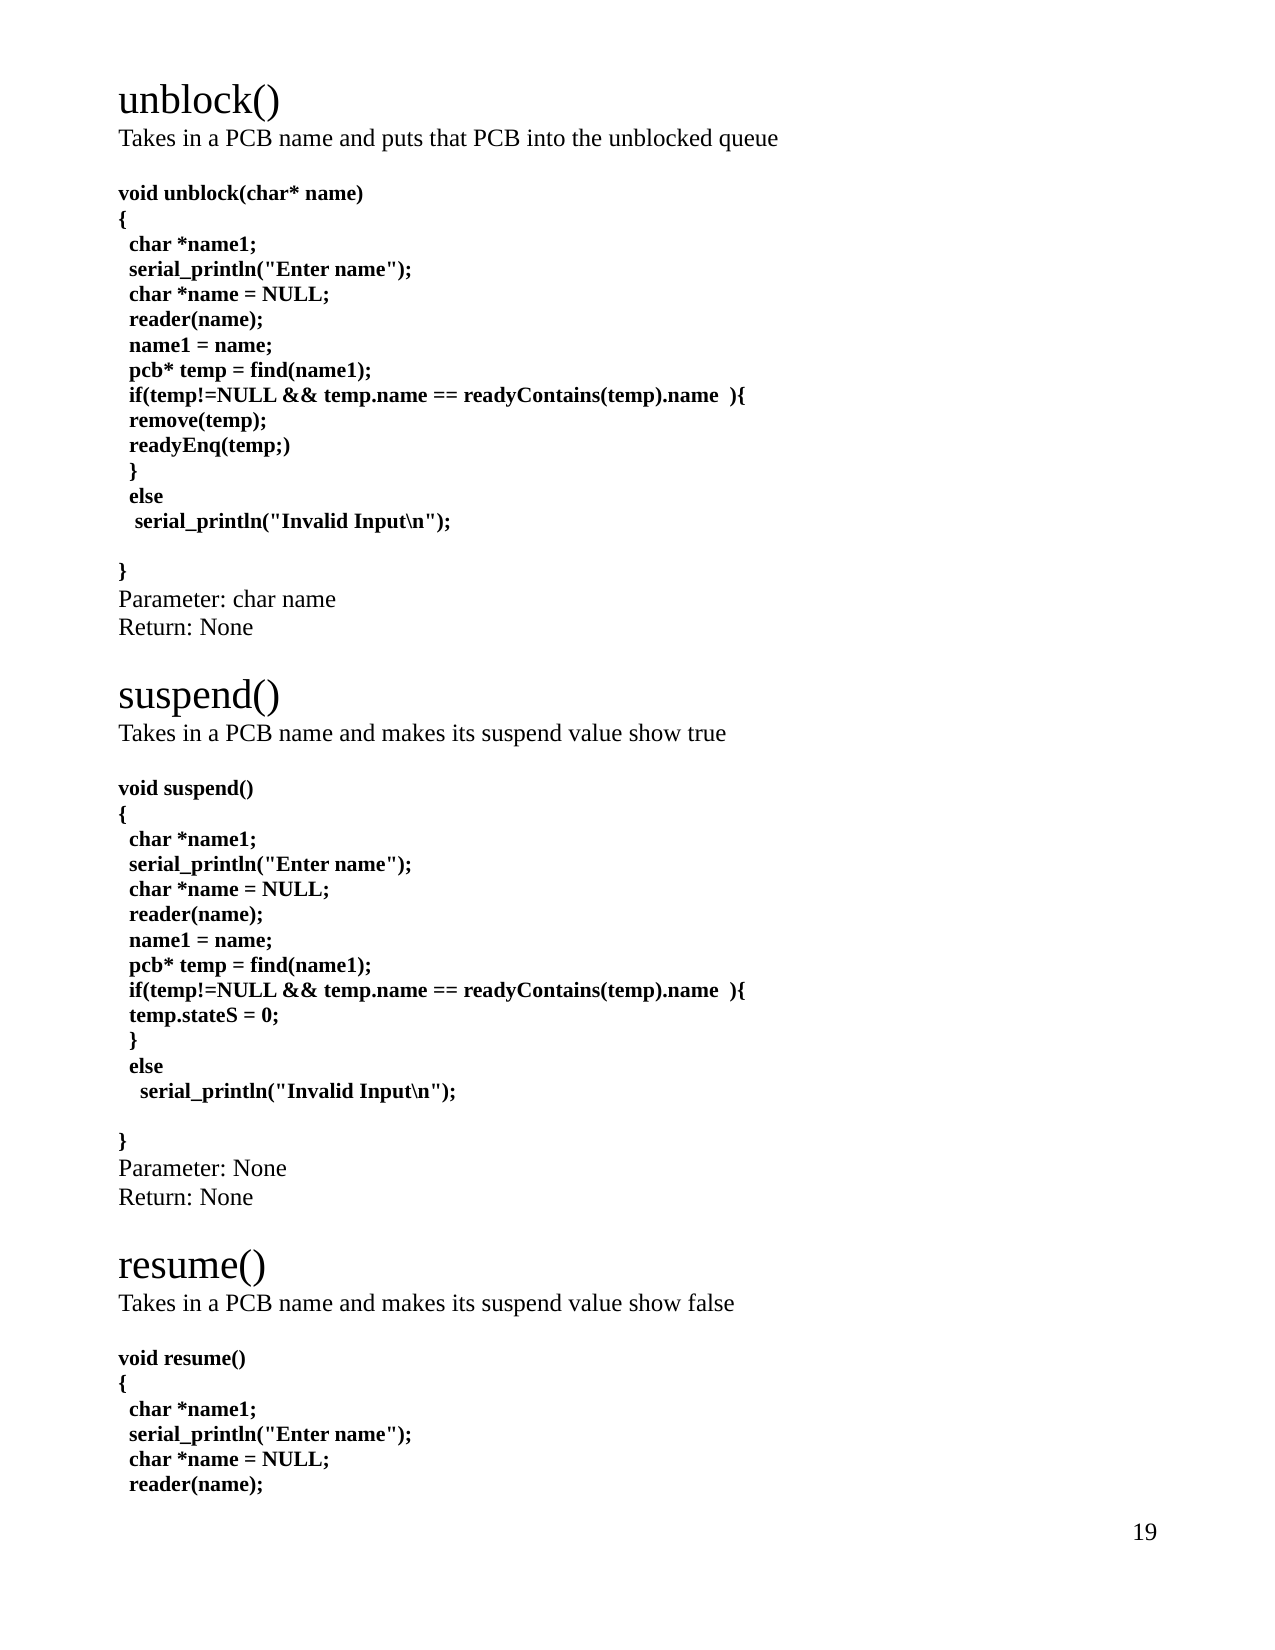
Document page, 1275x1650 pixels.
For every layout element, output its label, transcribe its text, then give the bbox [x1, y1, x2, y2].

text Takes in a PCB name and puts that PCB into the unblocked queue [118, 123, 1157, 152]
text Takes in a PCB name and makes its suspend value show true [118, 718, 1157, 747]
text remove(temp); [118, 407, 1157, 432]
text char *name = NULL; [118, 876, 1157, 901]
text Return: None [118, 1182, 1157, 1211]
text Takes in a PCB name and makes its suspend value show false [118, 1288, 1157, 1316]
text serial_println("Enter name"); [118, 256, 1157, 281]
text reader(name); [118, 901, 1157, 927]
text pcb* temp = find(name1); [118, 357, 1157, 382]
text serial_println("Invalid Input\n"); [118, 508, 1157, 533]
text serial_println("Enter name"); [118, 1421, 1157, 1446]
text resume() [118, 1240, 1157, 1288]
text name1 = name; [118, 332, 1157, 357]
text { [118, 206, 1157, 231]
text void unblock(char* name) [118, 180, 1157, 206]
text reader(name); [118, 306, 1157, 332]
text name1 = name; [118, 927, 1157, 952]
text { [118, 1370, 1157, 1396]
text char *name1; [118, 231, 1157, 256]
text char *name = NULL; [118, 281, 1157, 306]
text Return: None [118, 612, 1157, 641]
text if(temp!=NULL && temp.name == readyContains(temp).name ){ [118, 382, 1157, 407]
text reader(name); [118, 1471, 1157, 1496]
text readyEnq(temp;) [118, 432, 1157, 458]
text char *name1; [118, 826, 1157, 851]
text if(temp!=NULL && temp.name == readyContains(temp).name ){ [118, 977, 1157, 1002]
text pcb* temp = find(name1); [118, 952, 1157, 977]
text serial_println("Enter name"); [118, 851, 1157, 876]
text else [118, 1053, 1157, 1078]
text void suspend() [118, 775, 1157, 801]
text else [118, 483, 1157, 508]
text Parameter: None [118, 1153, 1157, 1182]
text unblock() [118, 75, 1157, 123]
text { [118, 801, 1157, 826]
text char *name = NULL; [118, 1446, 1157, 1471]
text } [118, 1027, 1157, 1053]
text temp.stateS = 0; [118, 1002, 1157, 1027]
text suspend() [118, 670, 1157, 718]
text void resume() [118, 1345, 1157, 1370]
text serial_println("Invalid Input\n"); [118, 1078, 1157, 1103]
text } [118, 458, 1157, 483]
text char *name1; [118, 1396, 1157, 1421]
text Parameter: char name [118, 584, 1157, 612]
text } [118, 1128, 1157, 1153]
text } [118, 558, 1157, 584]
